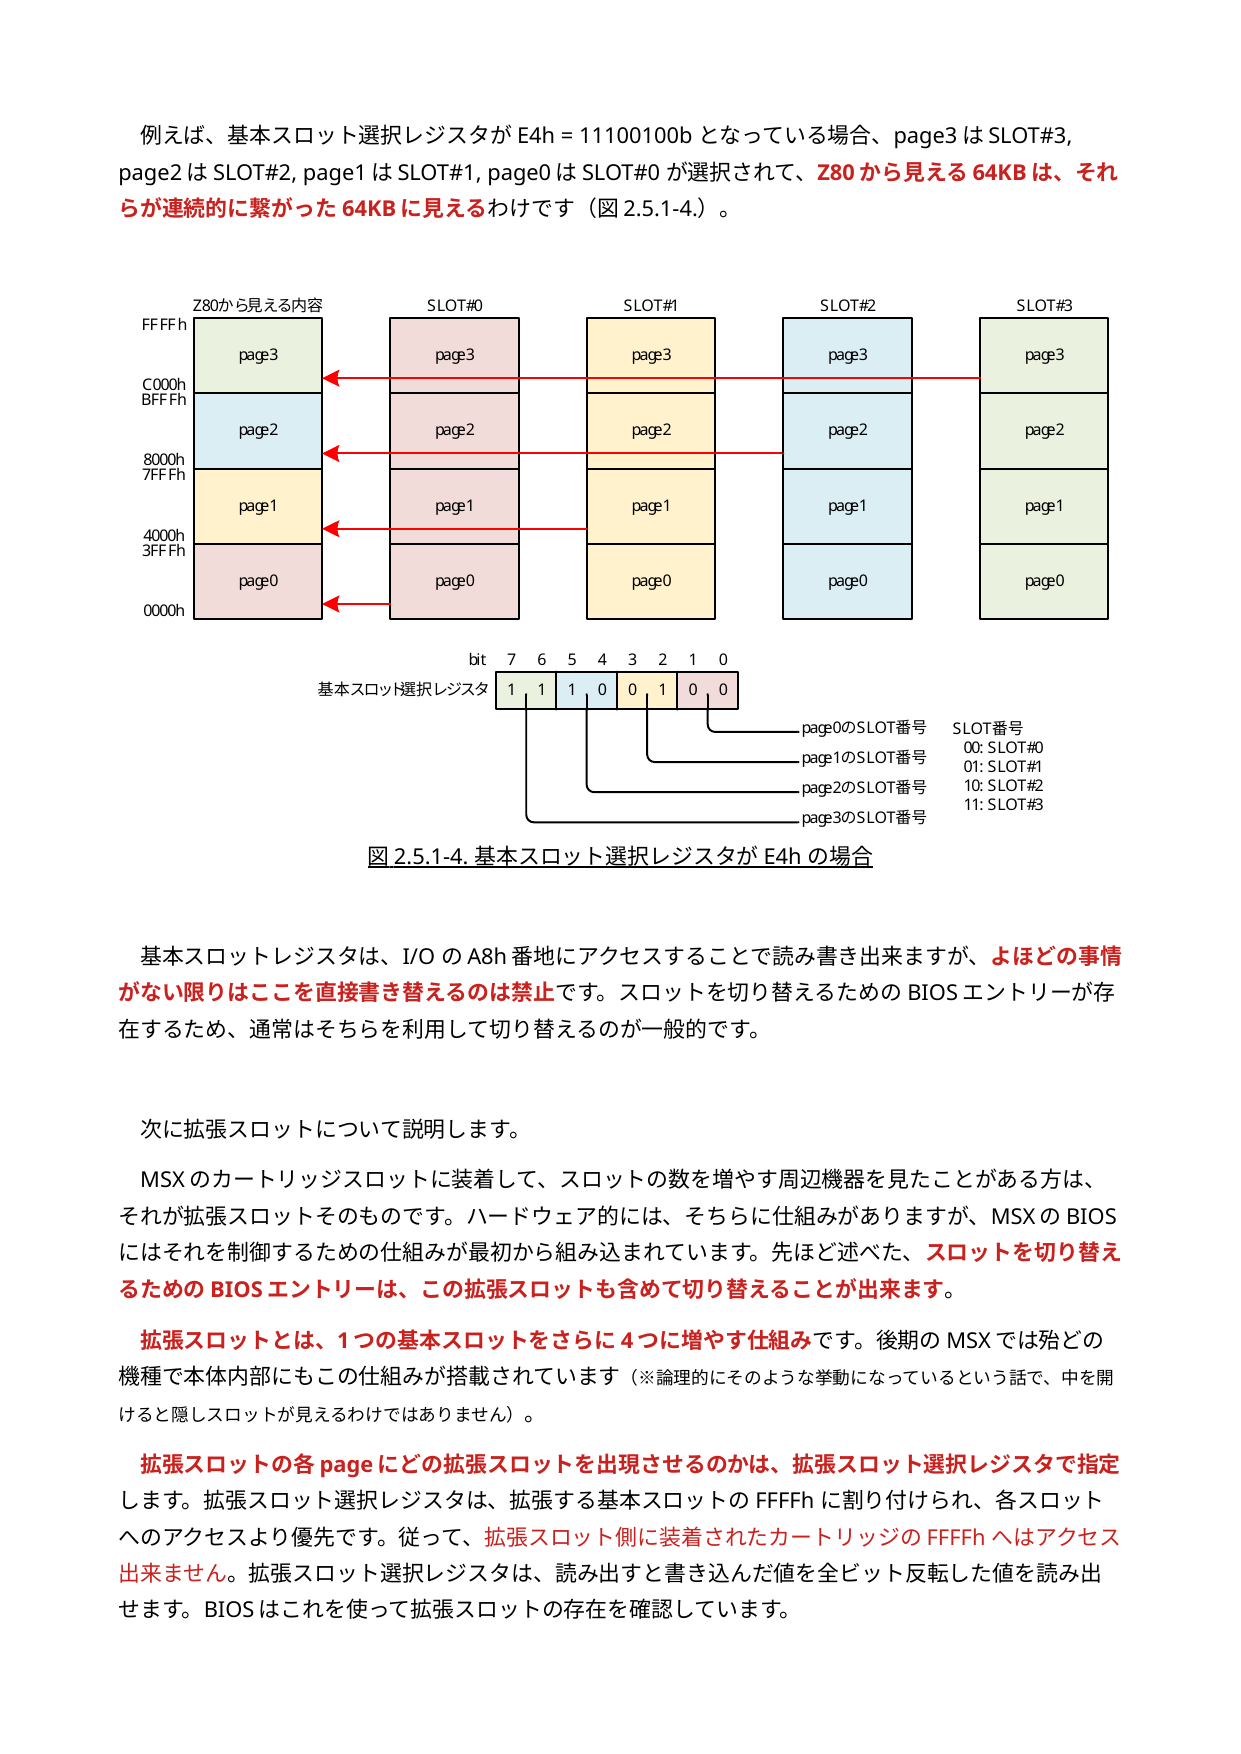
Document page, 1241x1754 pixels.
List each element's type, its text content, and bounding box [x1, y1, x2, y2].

text MSXのカートリッジスロットに装着して、スロットの数を増やす周辺機器を見たことがある方は、それが拡張スロットそのものです。ハードウェア的には、そちらに仕組みがありますが、MSXのBIOSにはそれを制御するための仕組みが最初から組み込まれています。先ほど述べた、スロットを切り替えるためのBIOSエントリーは、この拡張スロットも含めて切り替えることが出来ます。 [118, 1162, 1122, 1303]
text 基本スロットレジスタは、I/O のA8h番地にアクセスすることで読み書き出来ますが、よほどの事情がない限りはここを直接書き替えるのは禁止です。スロットを切り替えるための BIOSエントリーが存在するため、通常はそちらを利用して切り替えるのが一般的です。 [118, 939, 1122, 1043]
text 例えば、基本スロット選択レジスタが E4h = 11100100b となっている場合、page3はSLOT#3, page2はSLOT#2, page1はSLOT#1, page0はSLOT#0 が選択されて、Z80から見える64KBは、それらが連続的に繋がった 64KBに見えるわけです（図2.5.1-4.）。 [118, 118, 1122, 223]
text 図2.5.1-4. 基本スロット選択レジスタが E4h の場合 [118, 291, 1122, 871]
text 次に拡張スロットについて説明します。 [118, 1112, 1122, 1143]
text 拡張スロットとは、1つの基本スロットをさらに4つに増やす仕組みです。後期のMSXでは殆どの機種で本体内部にもこの仕組みが搭載されています（※論理的にそのような挙動になっているという話で、中を開けると隠しスロットが見えるわけではありません）。 [118, 1323, 1122, 1427]
text 拡張スロットの各pageにどの拡張スロットを出現させるのかは、拡張スロット選択レジスタで指定します。拡張スロット選択レジスタは、拡張する基本スロットの FFFFh に割り付けられ、各スロットへのアクセスより優先です。従って、拡張スロット側に装着されたカートリッジの FFFFh へはアクセス出来ません。拡張スロット選択レジスタは、読み出すと書き込んだ値を全ビット反転した値を読み出せます。BIOSはこれを使って拡張スロットの存在を確認しています。 [118, 1447, 1122, 1624]
